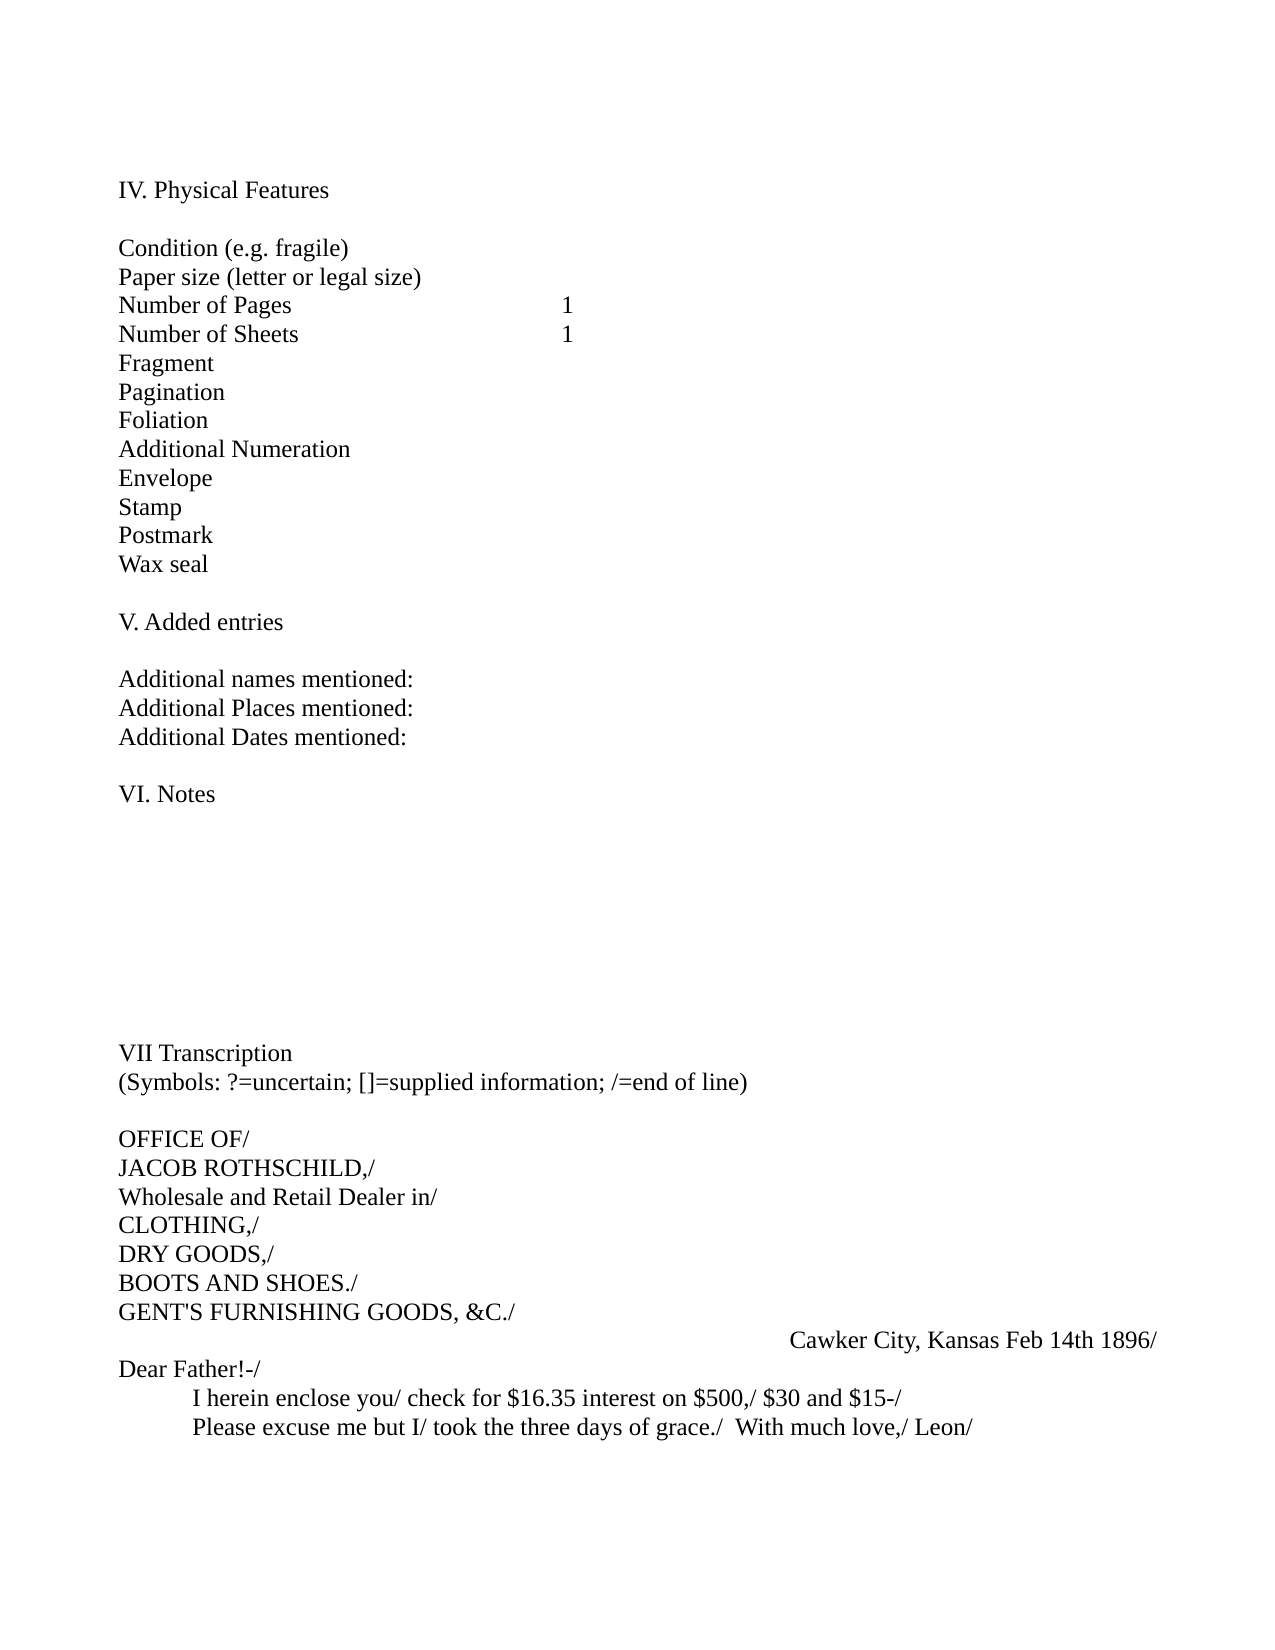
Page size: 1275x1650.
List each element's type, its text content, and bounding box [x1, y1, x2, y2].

text IV. Physical Features [118, 176, 1157, 204]
text Cawker City, Kansas Feb 14th 1896/ [118, 1326, 1157, 1354]
text Additional Places mentioned: [118, 693, 1157, 722]
text Paper size (letter or legal size) [118, 262, 1157, 291]
text Wax seal [118, 549, 1157, 578]
text Postma rk [118, 521, 1157, 549]
text GENT'S FURNISHING GOODS, &C./ [118, 1297, 1157, 1326]
text BOOTS AND SHOES./ [118, 1268, 1157, 1297]
text I herein enclose you/ check for $16.35 interest on $500,/ $30 and $15-/ [118, 1383, 1157, 1412]
text Number of Pages 1 [118, 291, 1157, 319]
text Wholesale and Retail Dealer in/ [118, 1182, 1157, 1211]
text VII Transcription [118, 1038, 1157, 1067]
text Condition (e.g. fragile) [118, 233, 1157, 262]
text Additional Dates mentioned: [118, 722, 1157, 751]
text CLOTHING,/ [118, 1211, 1157, 1239]
text Additional names mentioned: [118, 664, 1157, 693]
text Additional Numeration [118, 434, 1157, 463]
text Number of Sheets 1 [118, 319, 1157, 348]
text Dear Father!-/ [118, 1354, 1157, 1383]
text Pagination [118, 377, 1157, 406]
text Please excuse me but I/ took the three days of grace./ With much love,/ Leon/ [118, 1412, 1157, 1441]
text V. Added entries [118, 607, 1157, 636]
text Fragment [118, 348, 1157, 377]
text (Symbols: ?=uncertain; []=supplied information; /=end of line) [118, 1067, 1157, 1096]
text JACOB ROTHSCHILD,/ [118, 1153, 1157, 1182]
text Foliation [118, 406, 1157, 434]
text VI. Notes [118, 779, 1157, 808]
text Stamp [118, 492, 1157, 521]
text Envelope [118, 463, 1157, 492]
text OFFICE OF/ [118, 1124, 1157, 1153]
text DRY GOODS,/ [118, 1239, 1157, 1268]
